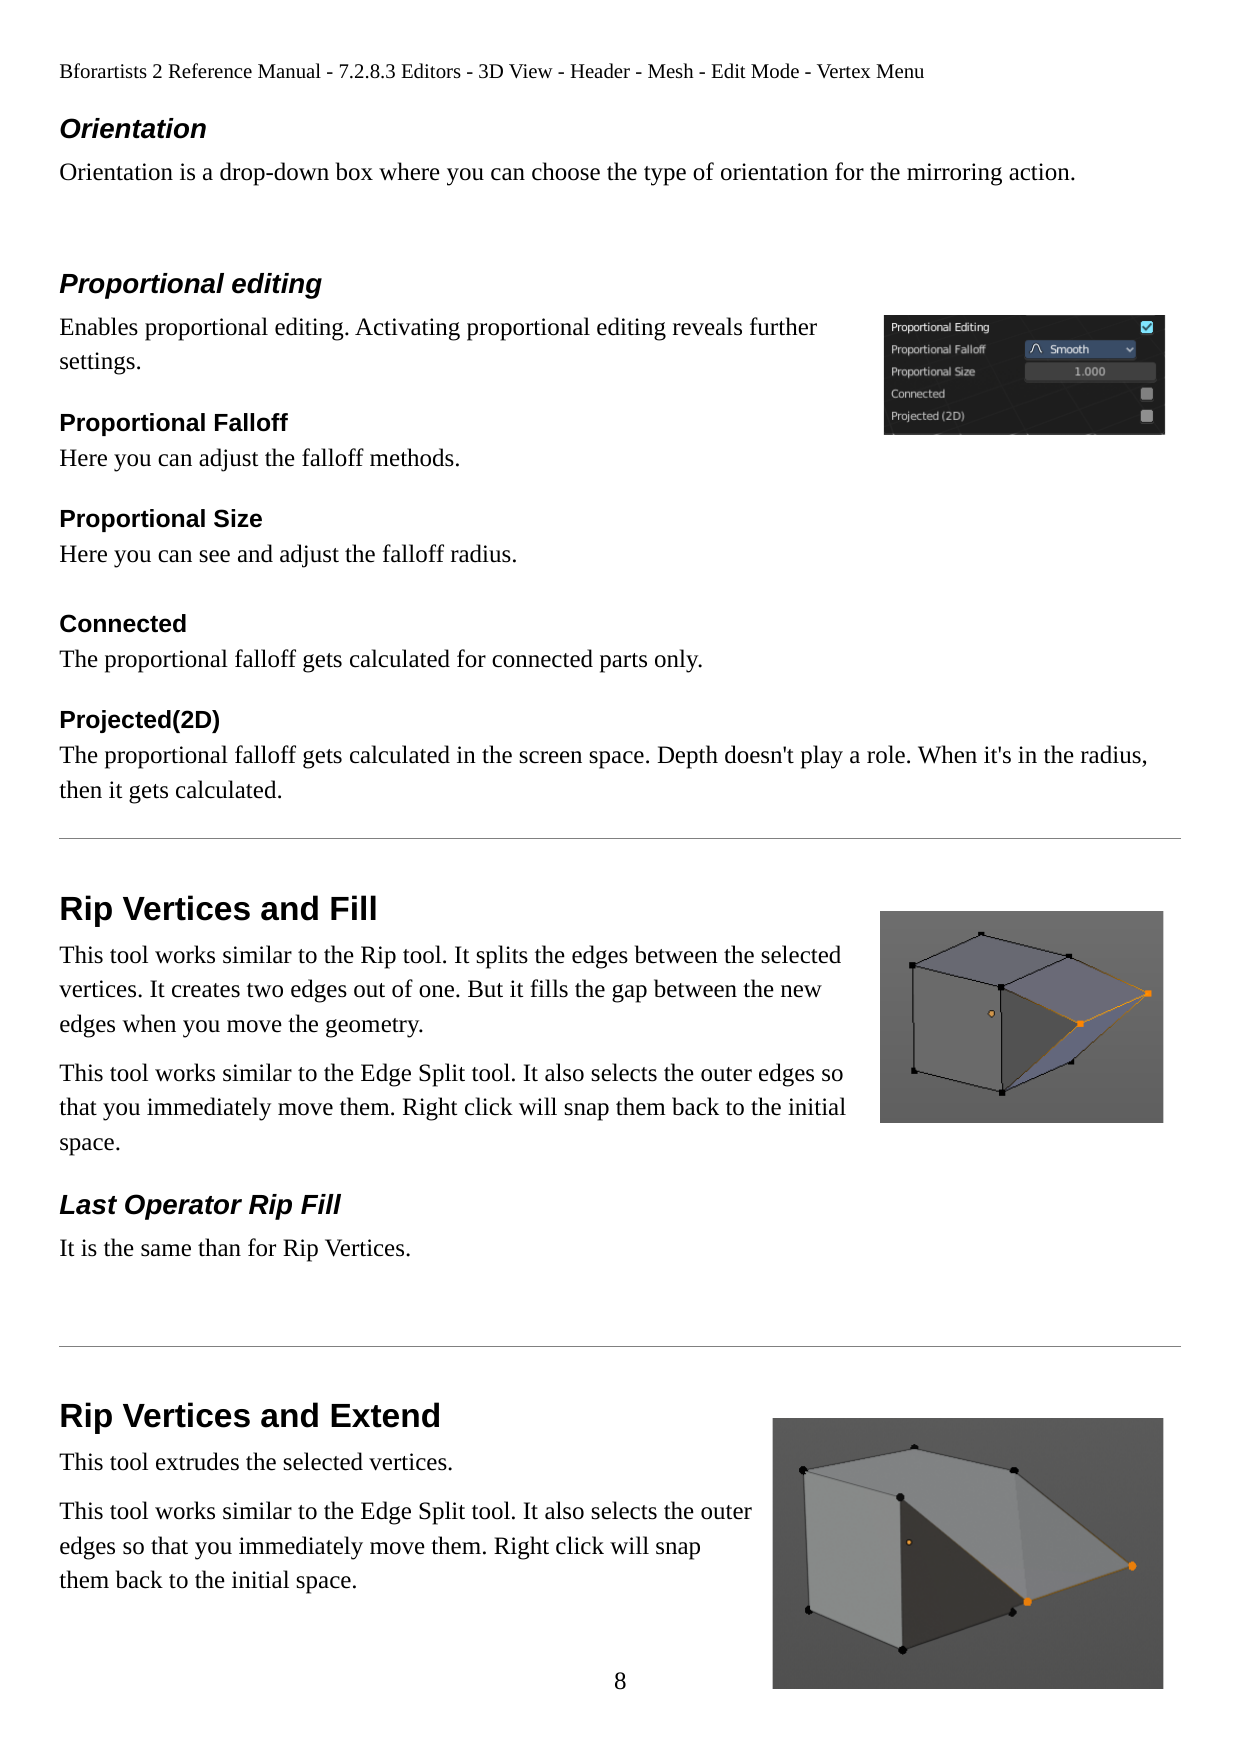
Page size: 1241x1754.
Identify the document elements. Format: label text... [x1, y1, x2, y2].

subtitle Last Operator Rip Fill [59, 1188, 1181, 1220]
subtitle Rip Vertices and Extend [59, 1396, 1181, 1435]
text This tool works similar to the Edge Split tool. It also selects the outer edges so that you immediately move them. Right click will snap them back to the initial space. [59, 1058, 1181, 1156]
text Enables proportional editing. Activating proportional editing reveals further settings. [59, 312, 1181, 375]
text This tool works similar to the Rip tool. It splits the edges between the selected vertices. It creates two edges out of one. But it fills the gap between the new edges when you move the geometry. [59, 940, 880, 1038]
text This tool extrudes the selected vertices. [59, 1447, 772, 1476]
text The proportional falloff gets calculated in the screen space. Depth doesn't play a role. When it's in the radius, then it gets calculated. [59, 740, 1181, 803]
text Here you can see and adjust the falloff radius. [59, 539, 1181, 568]
text Orientation is a drop-down box where you can choose the type of orientation for the mirroring action. [59, 157, 1181, 186]
subtitle Rip Vertices and Fill [59, 889, 1181, 927]
text This tool works similar to the Edge Split tool. It also selects the outer edges so that you immediately move them. Right click will snap them back to the initial space. [59, 1496, 772, 1594]
subtitle Orientation [59, 113, 1181, 144]
picture [772, 1418, 1164, 1689]
picture [880, 911, 1164, 1123]
text The proportional falloff gets calculated for connected parts only. [59, 644, 1181, 673]
subtitle Proportional Size [59, 504, 1181, 533]
picture [883, 315, 1166, 435]
text Here you can adjust the falloff methods. [59, 443, 1181, 472]
text It is the same than for Rip Vertices. [59, 1233, 1181, 1262]
subtitle Proportional Falloff [59, 408, 1181, 437]
subtitle Proportional editing [59, 268, 1181, 299]
subtitle Projected(2D) [59, 706, 1181, 734]
subtitle Connected [59, 609, 1181, 638]
